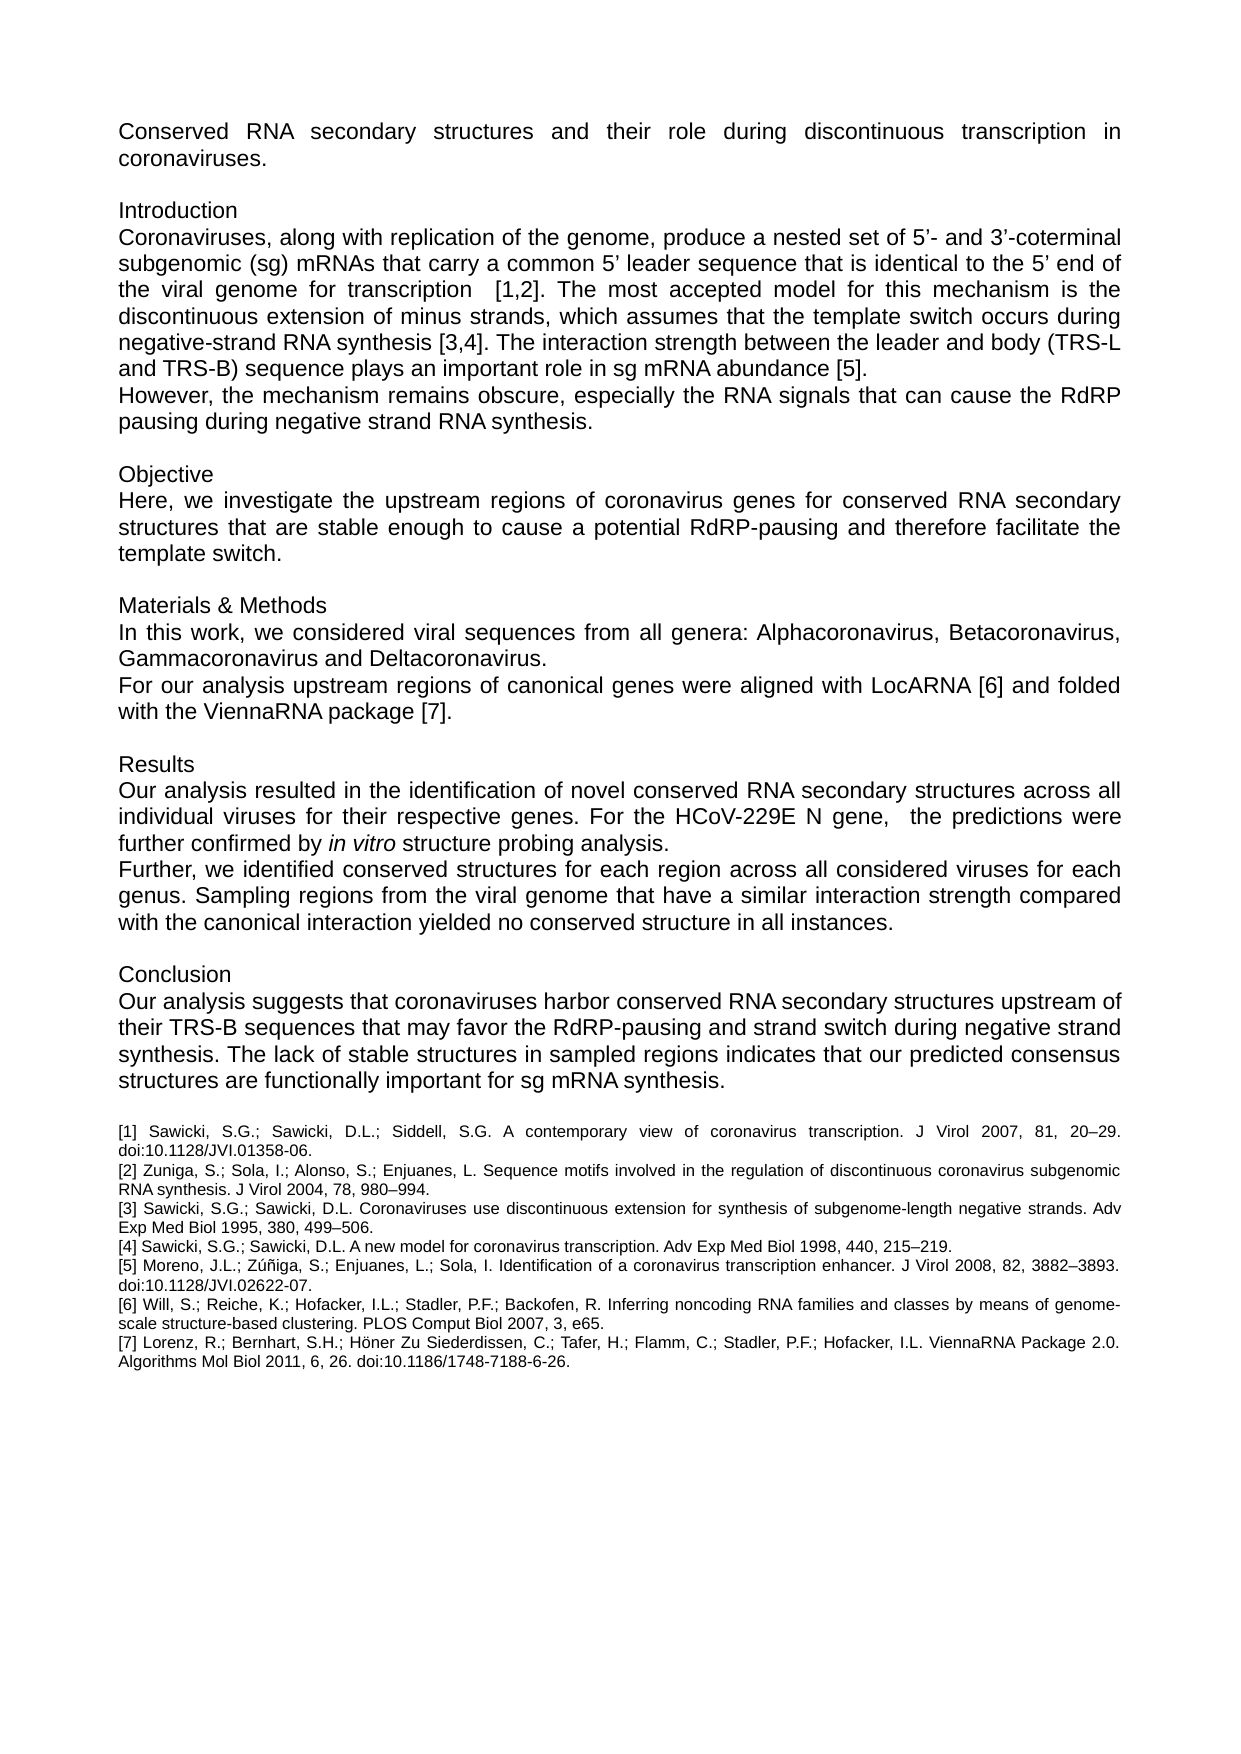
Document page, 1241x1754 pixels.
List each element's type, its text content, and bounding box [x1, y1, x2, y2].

text [6] Will, S.; Reiche, K.; Hofacker, I.L.; Stadler, P.F.; Backofen, R. Inferring noncoding RNA families and classes by means of genome-scale structure-based clustering. PLOS Comput Biol 2007, 3, e65. [118, 1294, 1122, 1333]
text Further, we identified conserved structures for each region across all considered viruses for each genus. Sampling regions from the viral genome that have a similar interaction strength compared with the canonical interaction yielded no conserved structure in all instances. [118, 856, 1122, 935]
text Materials & Methods [118, 592, 1122, 619]
text [5] Moreno, J.L.; Zúñiga, S.; Enjuanes, L.; Sola, I. Identification of a coronavirus transcription enhancer. J Virol 2008, 82, 3882–3893. doi:10.1128/JVI.02622-07. [118, 1256, 1122, 1294]
text [1] Sawicki, S.G.; Sawicki, D.L.; Siddell, S.G. A contemporary view of coronavirus transcription. J Virol 2007, 81, 20–29. doi:10.1128/JVI.01358-06. [118, 1122, 1122, 1160]
text Results [118, 751, 1122, 777]
text [3] Sawicki, S.G.; Sawicki, D.L. Coronaviruses use discontinuous extension for synthesis of subgenome-length negative strands. Adv Exp Med Biol 1995, 380, 499–506. [118, 1199, 1122, 1237]
text However, the mechanism remains obscure, especially the RNA signals that can cause the RdRP pausing during negative strand RNA synthesis. [118, 382, 1122, 434]
text Our analysis suggests that coronaviruses harbor conserved RNA secondary structures upstream of their TRS-B sequences that may favor the RdRP-pausing and strand switch during negative strand synthesis. The lack of stable structures in sampled regions indicates that our predicted consensus structures are functionally important for sg mRNA synthesis. [118, 988, 1122, 1093]
text Conclusion [118, 961, 1122, 988]
text [7] Lorenz, R.; Bernhart, S.H.; Höner Zu Siederdissen, C.; Tafer, H.; Flamm, C.; Stadler, P.F.; Hofacker, I.L. ViennaRNA Package 2.0. Algorithms Mol Biol 2011, 6, 26. doi:10.1186/1748-7188-6-26. [118, 1333, 1122, 1371]
text Introduction [118, 197, 1122, 223]
text [4] Sawicki, S.G.; Sawicki, D.L. A new model for coronavirus transcription. Adv Exp Med Biol 1998, 440, 215–219. [118, 1237, 1122, 1256]
text Conserved RNA secondary structures and their role during discontinuous transcription in coronaviruses. [118, 118, 1122, 171]
text [2] Zuniga, S.; Sola, I.; Alonso, S.; Enjuanes, L. Sequence motifs involved in the regulation of discontinuous coronavirus subgenomic RNA synthesis. J Virol 2004, 78, 980–994. [118, 1160, 1122, 1199]
text Objective [118, 461, 1122, 487]
text Here, we investigate the upstream regions of coronavirus genes for conserved RNA secondary structures that are stable enough to cause a potential RdRP-pausing and therefore facilitate the template switch. [118, 487, 1122, 566]
text Coronaviruses, along with replication of the genome, produce a nested set of 5’- and 3’-coterminal subgenomic (sg) mRNAs that carry a common 5’ leader sequence that is identical to the 5’ end of the viral genome for transcription [1,2]. The most accepted model for this mechanism is the discontinuous extension of minus strands, which assumes that the template switch occurs during negative-strand RNA synthesis [3,4]. The interaction strength between the leader and body (TRS-L and TRS-B) sequence plays an important role in sg mRNA abundance [5]. [118, 223, 1122, 382]
text In this work, we considered viral sequences from all genera: Alphacoronavirus, Betacoronavirus, Gammacoronavirus and Deltacoronavirus. [118, 619, 1122, 672]
text Our analysis resulted in the identification of novel conserved RNA secondary structures across all individual viruses for their respective genes. For the HCoV-229E N gene, the predictions were further confirmed by in vitro structure probing analysis. [118, 777, 1122, 856]
text For our analysis upstream regions of canonical genes were aligned with LocARNA [6] and folded with the ViennaRNA package [7]. [118, 672, 1122, 724]
